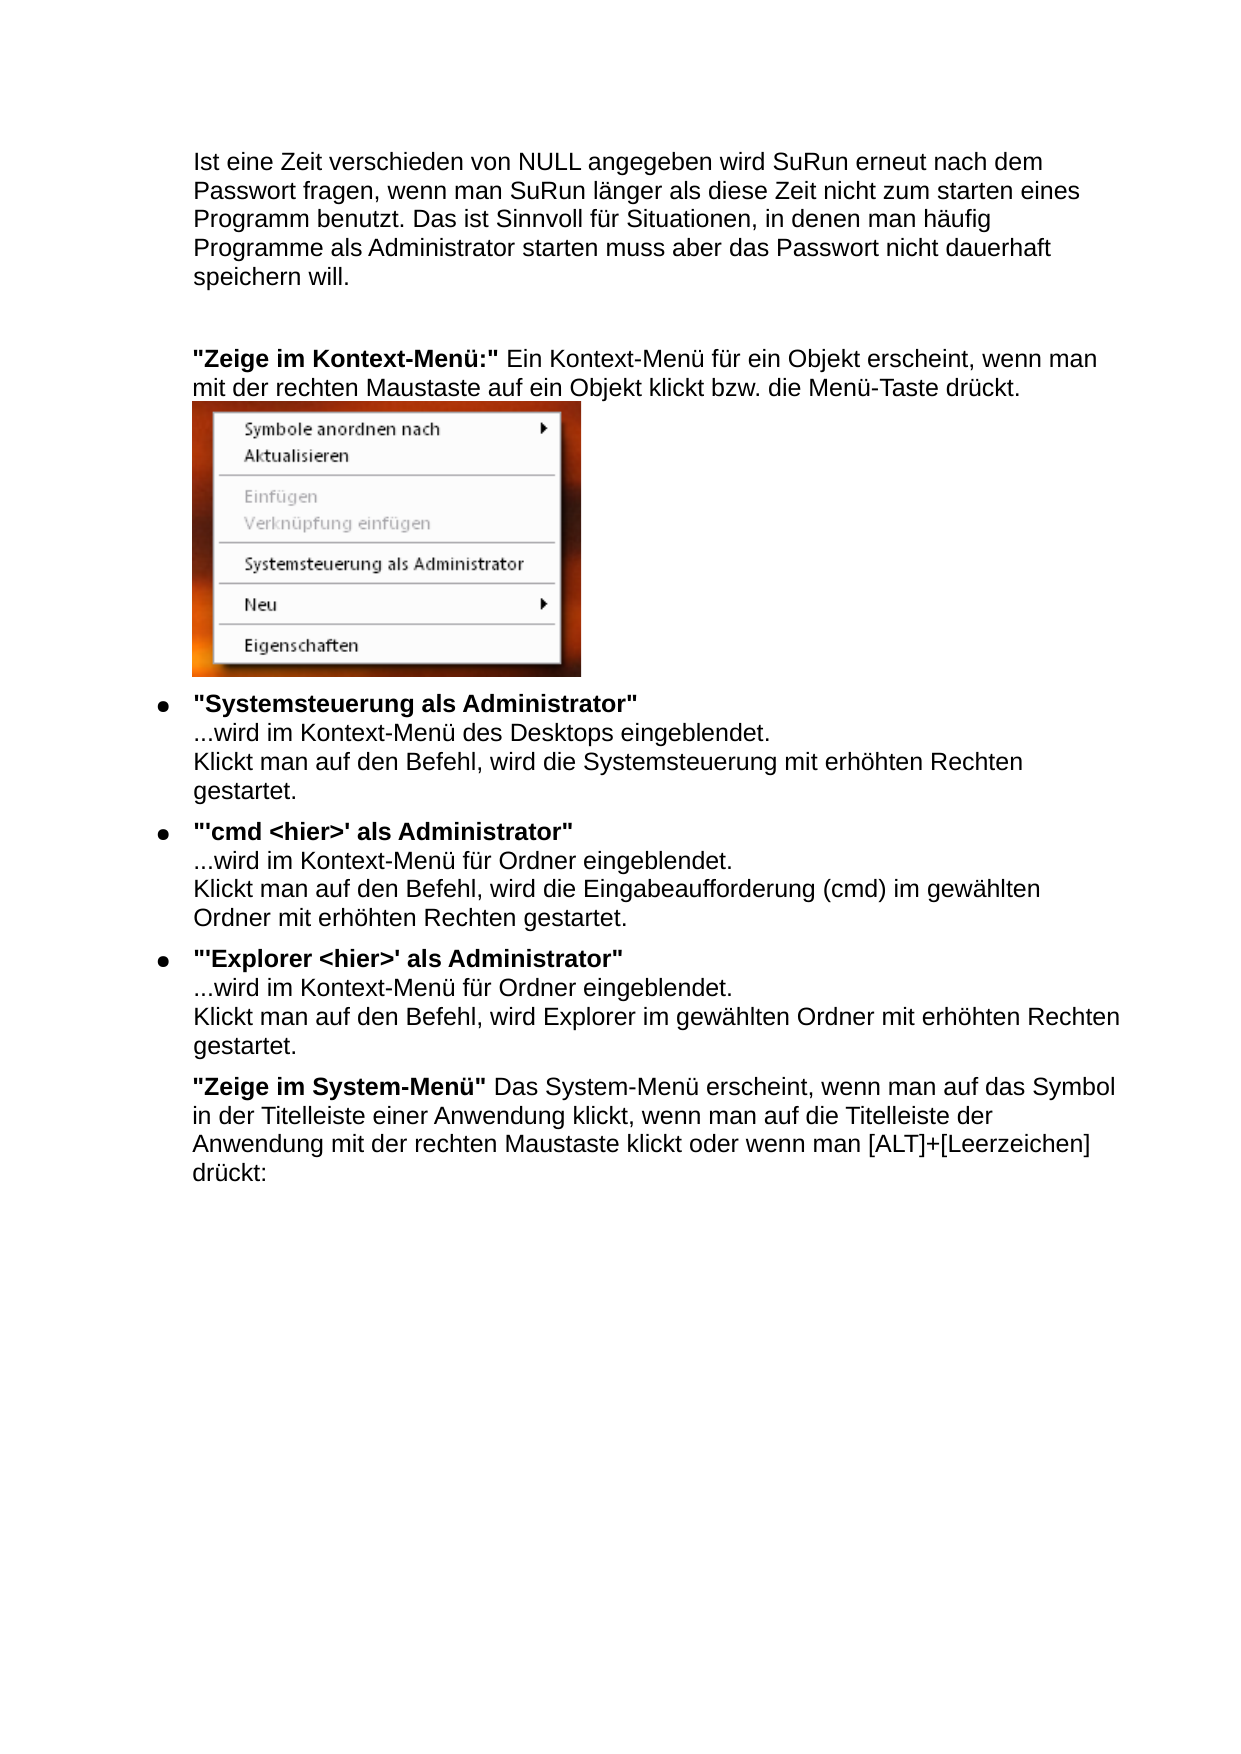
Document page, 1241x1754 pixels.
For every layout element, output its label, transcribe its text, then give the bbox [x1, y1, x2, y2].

list "'cmd <hier>' als Administrator" ...wird im Kontext-Menü für Ordner eingeblendet. Klickt man auf den Befehl, wird die Eingabeaufforderung (cmd) im gewählten Ordner mit erhöhten Rechten gestartet. [156, 817, 1122, 932]
list Ist eine Zeit verschieden von NULL angegeben wird SuRun erneut nach dem Passwort fragen, wenn man SuRun länger als diese Zeit nicht zum starten eines Programm benutzt. Das ist Sinnvoll für Situationen, in denen man häufig Programme als Administrator starten muss aber das Passwort nicht dauerhaft speichern will. [156, 118, 1122, 291]
list "Systemsteuerung als Administrator" ...wird im Kontext-Menü des Desktops eingeblendet. Klickt man auf den Befehl, wird die Systemsteuerung mit erhöhten Rechten gestartet. [156, 689, 1122, 804]
text "Zeige im System-Menü" Das System-Menü erscheint, wenn man auf das Symbol in der Titelleiste einer Anwendung klickt, wenn man auf die Titelleiste der Anwendung mit der rechten Maustaste klickt oder wenn man [ALT]+[Leerzeichen] drückt: [192, 1072, 1122, 1187]
list "'Explorer <hier>' als Administrator" ...wird im Kontext-Menü für Ordner eingeblendet. Klickt man auf den Befehl, wird Explorer im gewählten Ordner mit erhöhten Rechten gestartet. [156, 944, 1122, 1059]
picture [192, 401, 582, 677]
text "Zeige im Kontext-Menü:" Ein Kontext-Menü für ein Objekt erscheint, wenn man mit der rechten Maustaste auf ein Objekt klickt bzw. die Menü-Taste drückt. [192, 344, 1122, 677]
